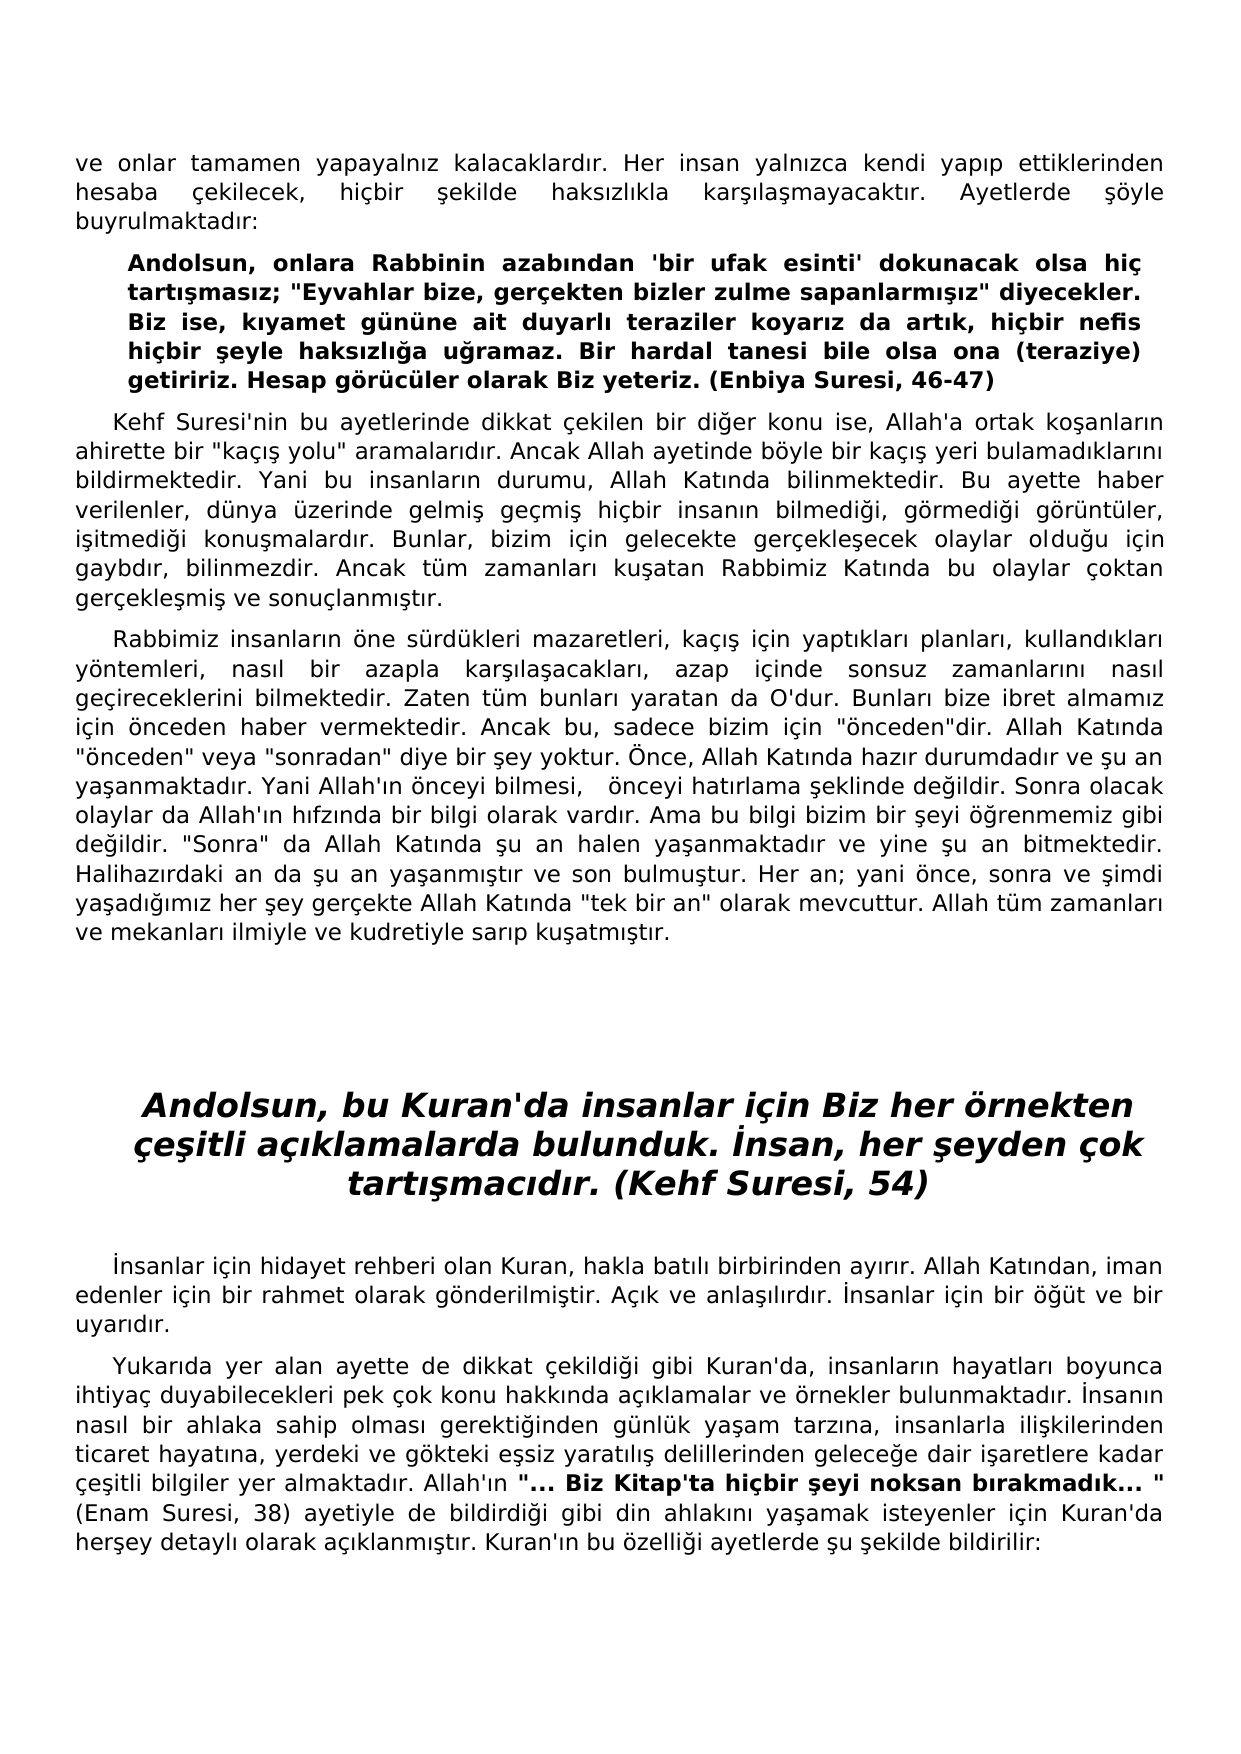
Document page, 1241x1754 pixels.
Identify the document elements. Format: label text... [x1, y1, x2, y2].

text Rabbimiz insanların öne sürdükleri mazaretleri, kaçış için yaptıkları planları, kullandıkları yöntemleri, nasıl bir azapla karşılaşacakları, azap içinde sonsuz zamanlarını nasıl geçireceklerini bilmektedir. Zaten tüm bunları yaratan da O'dur. Bunları bize ibret almamız için önceden haber vermektedir. Ancak bu, sadece bizim için "önceden"dir. Allah Katında "önceden" veya "sonradan" diye bir şey yoktur. Önce, Allah Katında hazır durumdadır ve şu an yaşanmaktadır. Yani Allah'ın önceyi bilmesi, önceyi hatırlama şeklinde değildir. Sonra olacak olaylar da Allah'ın hıfzında bir bilgi olarak vardır. Ama bu bilgi bizim bir şeyi öğrenmemiz gibi değildir. "Sonra" da Allah Katında şu an halen yaşanmaktadır ve yine şu an bitmektedir. Halihazırdaki an da şu an yaşanmıştır ve son bulmuştur. Her an; yani önce, sonra ve şimdi yaşadığımız her şey gerçekte Allah Katında "tek bir an" olarak mevcuttur. Allah tüm zamanları ve mekanları ilmiyle ve kudretiyle sarıp kuşatmıştır. [75, 627, 1165, 946]
text İnsanlar için hidayet rehberi olan Kuran, hakla batılı birbirinden ayırır. Allah Katından, iman edenler için bir rahmet olarak gönderilmiştir. Açık ve anlaşılırdır. İnsanlar için bir öğüt ve bir uyarıdır. [75, 1253, 1165, 1338]
text Kehf Suresi'nin bu ayetlerinde dikkat çekilen bir diğer konu ise, Allah'a ortak koşanların ahirette bir "kaçış yolu" aramalarıdır. Ancak Allah ayetinde böyle bir kaçış yeri bulamadıklarını bildirmektedir. Yani bu insanların durumu, Allah Katında bilinmektedir. Bu ayette haber verilenler, dünya üzerinde gelmiş geçmiş hiçbir insanın bilmediği, görmediği görüntüler, işitmediği konuşmalardır. Bunlar, bizim için gelecekte gerçekleşecek olaylar olduğu için gaybdır, bilinmezdir. Ancak tüm zamanları kuşatan Rabbimiz Katında bu olaylar çoktan gerçekleşmiş ve sonuçlanmıştır. [75, 409, 1165, 611]
text ve onlar tamamen yapayalnız kalacaklardır. Her insan yalnızca kendi yapıp ettiklerinden hesaba çekilecek, hiçbir şekilde haksızlıkla karşılaşmayacaktır. Ayetlerde şöyle buyrulmaktadır: [75, 150, 1165, 235]
subtitle Andolsun, bu Kuran'da insanlar için Biz her örnekten çeşitli açıklamalarda bulunduk. İnsan, her şeyden çok tartışmacıdır. (Kehf Suresi, 54) [112, 1086, 1165, 1203]
text Andolsun, onlara Rabbinin azabından 'bir ufak esinti' dokunacak olsa hiç tartışmasız; "Eyvahlar bize, gerçekten bizler zulme sapanlarmışız" diyecekler. Biz ise, kıyamet gününe ait duyarlı teraziler koyarız da artık, hiçbir nefis hiçbir şeyle haksızlığa uğramaz. Bir hardal tanesi bile olsa ona (teraziye) getiririz. Hesap görücüler olarak Biz yeteriz. (Enbiya Suresi, 46-47) [127, 250, 1143, 394]
text Yukarıda yer alan ayette de dikkat çekildiği gibi Kuran'da, insanların hayatları boyunca ihtiyaç duyabilecekleri pek çok konu hakkında açıklamalar ve örnekler bulunmaktadır. İnsanın nasıl bir ahlaka sahip olması gerektiğinden günlük yaşam tarzına, insanlarla ilişkilerinden ticaret hayatına, yerdeki ve gökteki eşsiz yaratılış delillerinden geleceğe dair işaretlere kadar çeşitli bilgiler yer almaktadır. Allah'ın "... Biz Kitap'ta hiçbir şeyi noksan bırakmadık... " (Enam Suresi, 38) ayetiyle de bildirdiği gibi din ahlakını yaşamak isteyenler için Kuran'da herşey detaylı olarak açıklanmıştır. Kuran'ın bu özelliği ayetlerde şu şekilde bildirilir: [75, 1353, 1165, 1556]
